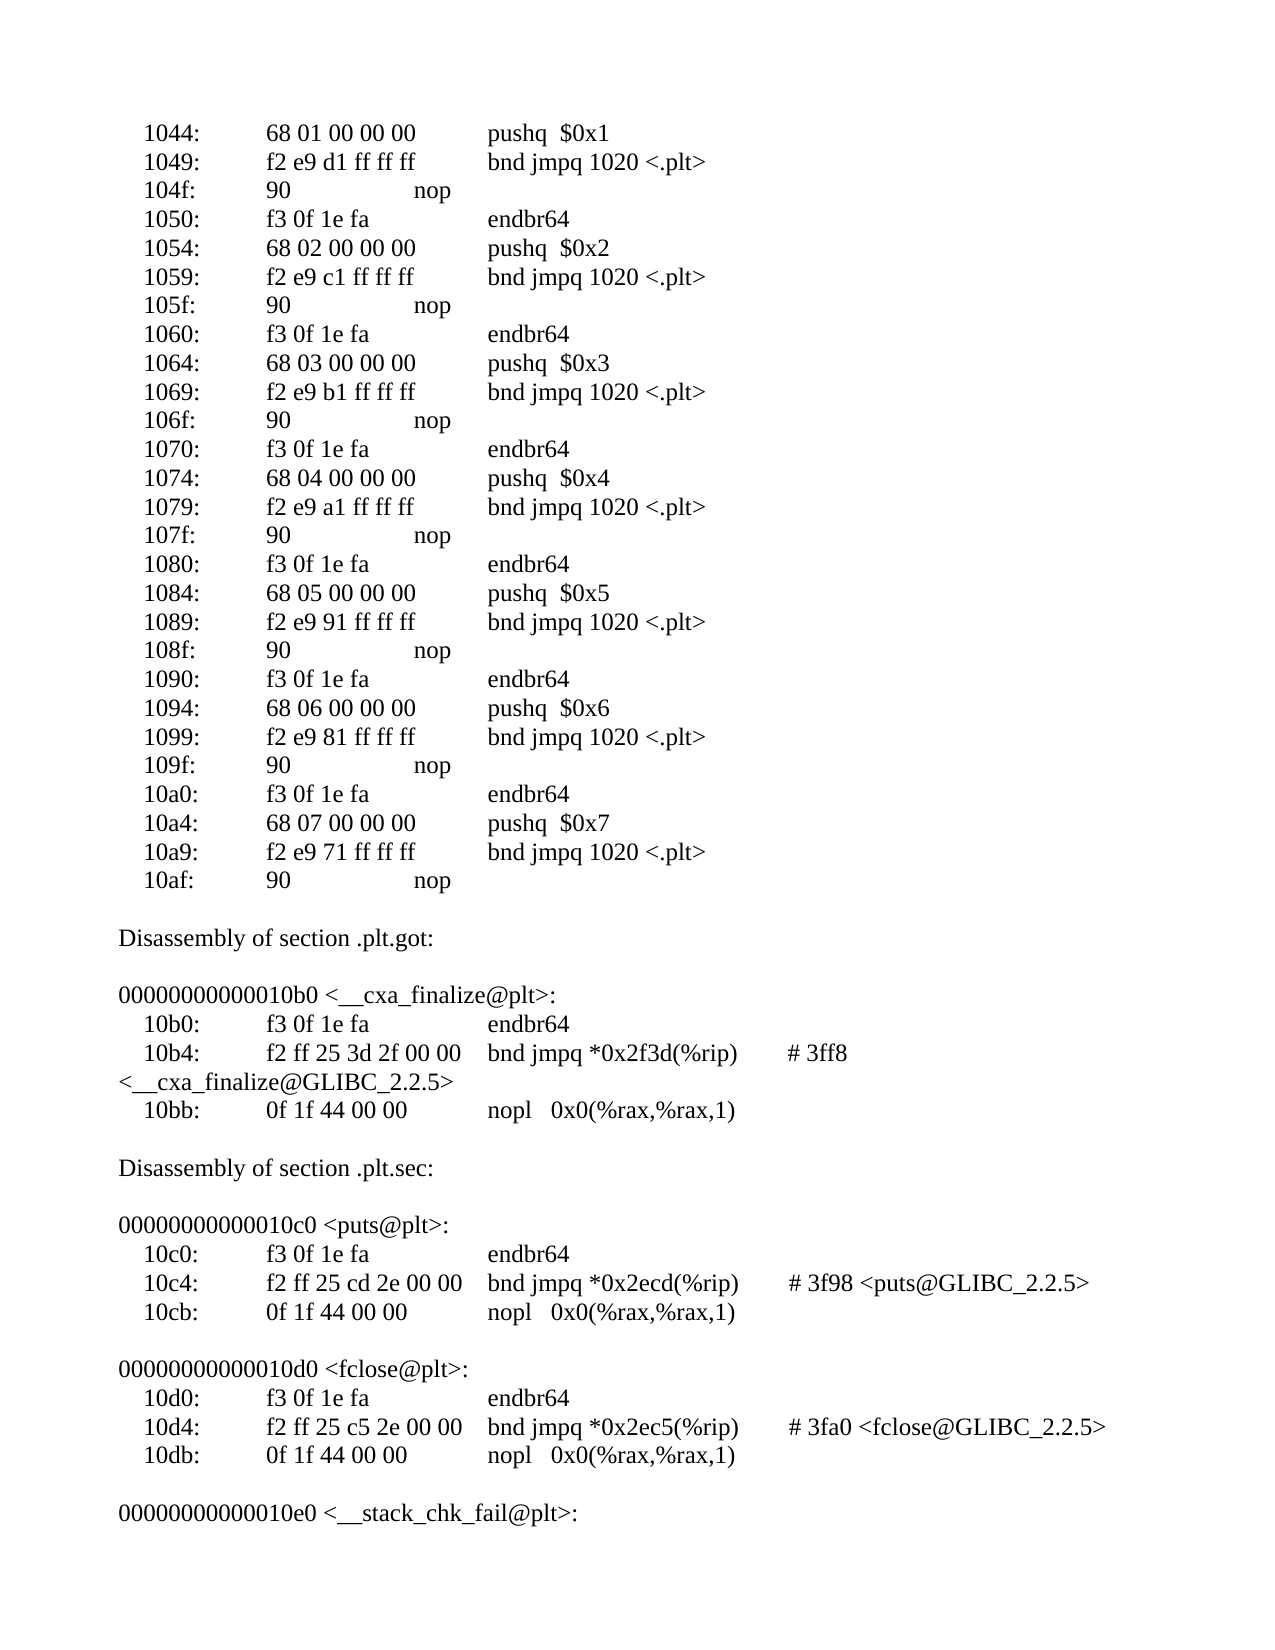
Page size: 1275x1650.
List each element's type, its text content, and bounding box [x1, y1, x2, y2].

text 1070: f3 0f 1e fa endbr64 [118, 434, 1157, 463]
text 1069: f2 e9 b1 ff ff ff bnd jmpq 1020 <.plt> [118, 377, 1157, 406]
text 10b0: f3 0f 1e fa endbr64 [118, 1009, 1157, 1038]
text 1054: 68 02 00 00 00 pushq $0x2 [118, 233, 1157, 262]
text 109f: 90 nop [118, 751, 1157, 779]
text 10cb: 0f 1f 44 00 00 nopl 0x0(%rax,%rax,1) [118, 1297, 1157, 1326]
text 1074: 68 04 00 00 00 pushq $0x4 [118, 463, 1157, 492]
text Disassembly of section .plt.sec: [118, 1153, 1157, 1182]
text 106f: 90 nop [118, 406, 1157, 434]
text 1094: 68 06 00 00 00 pushq $0x6 [118, 693, 1157, 722]
text 10af: 90 nop [118, 866, 1157, 894]
text 105f: 90 nop [118, 291, 1157, 319]
text 00000000000010e0 <__stack_chk_fail@plt>: [118, 1498, 1157, 1527]
text 1099: f2 e9 81 ff ff ff bnd jmpq 1020 <.plt> [118, 722, 1157, 751]
text 10bb: 0f 1f 44 00 00 nopl 0x0(%rax,%rax,1) [118, 1096, 1157, 1124]
text 00000000000010c0 <puts@plt>: [118, 1211, 1157, 1239]
text 1084: 68 05 00 00 00 pushq $0x5 [118, 578, 1157, 607]
text 1059: f2 e9 c1 ff ff ff bnd jmpq 1020 <.plt> [118, 262, 1157, 291]
text 1064: 68 03 00 00 00 pushq $0x3 [118, 348, 1157, 377]
text 1089: f2 e9 91 ff ff ff bnd jmpq 1020 <.plt> [118, 607, 1157, 636]
text 1050: f3 0f 1e fa endbr64 [118, 204, 1157, 233]
text 1079: f2 e9 a1 ff ff ff bnd jmpq 1020 <.plt> [118, 492, 1157, 521]
text 1090: f3 0f 1e fa endbr64 [118, 664, 1157, 693]
text 104f: 90 nop [118, 176, 1157, 204]
text 108f: 90 nop [118, 636, 1157, 664]
text 00000000000010b0 <__cxa_finalize@plt>: [118, 981, 1157, 1009]
text 10d0: f3 0f 1e fa endbr64 [118, 1383, 1157, 1412]
text 10a9: f2 e9 71 ff ff ff bnd jmpq 1020 <.plt> [118, 837, 1157, 866]
text 10d4: f2 ff 25 c5 2e 00 00 bnd jmpq *0x2ec5(%rip) # 3fa0 <fclose@GLIBC_2.2.5> [118, 1412, 1157, 1441]
text 10a0: f3 0f 1e fa endbr64 [118, 779, 1157, 808]
text 10b4: f2 ff 25 3d 2f 00 00 bnd jmpq *0x2f3d(%rip) # 3ff8 <__cxa_finalize@GLIBC_2.2.5> [118, 1038, 1157, 1096]
text Disassembly of section .plt.got: [118, 923, 1157, 952]
text 10db: 0f 1f 44 00 00 nopl 0x0(%rax,%rax,1) [118, 1441, 1157, 1469]
text 10c0: f3 0f 1e fa endbr64 [118, 1239, 1157, 1268]
text 10a4: 68 07 00 00 00 pushq $0x7 [118, 808, 1157, 837]
text 10c4: f2 ff 25 cd 2e 00 00 bnd jmpq *0x2ecd(%rip) # 3f98 <puts@GLIBC_2.2.5> [118, 1268, 1157, 1297]
text 1044: 68 01 00 00 00 pushq $0x1 [118, 118, 1157, 147]
text 1080: f3 0f 1e fa endbr64 [118, 549, 1157, 578]
text 107f: 90 nop [118, 521, 1157, 549]
text 1049: f2 e9 d1 ff ff ff bnd jmpq 1020 <.plt> [118, 147, 1157, 176]
text 1060: f3 0f 1e fa endbr64 [118, 319, 1157, 348]
text 00000000000010d0 <fclose@plt>: [118, 1354, 1157, 1383]
